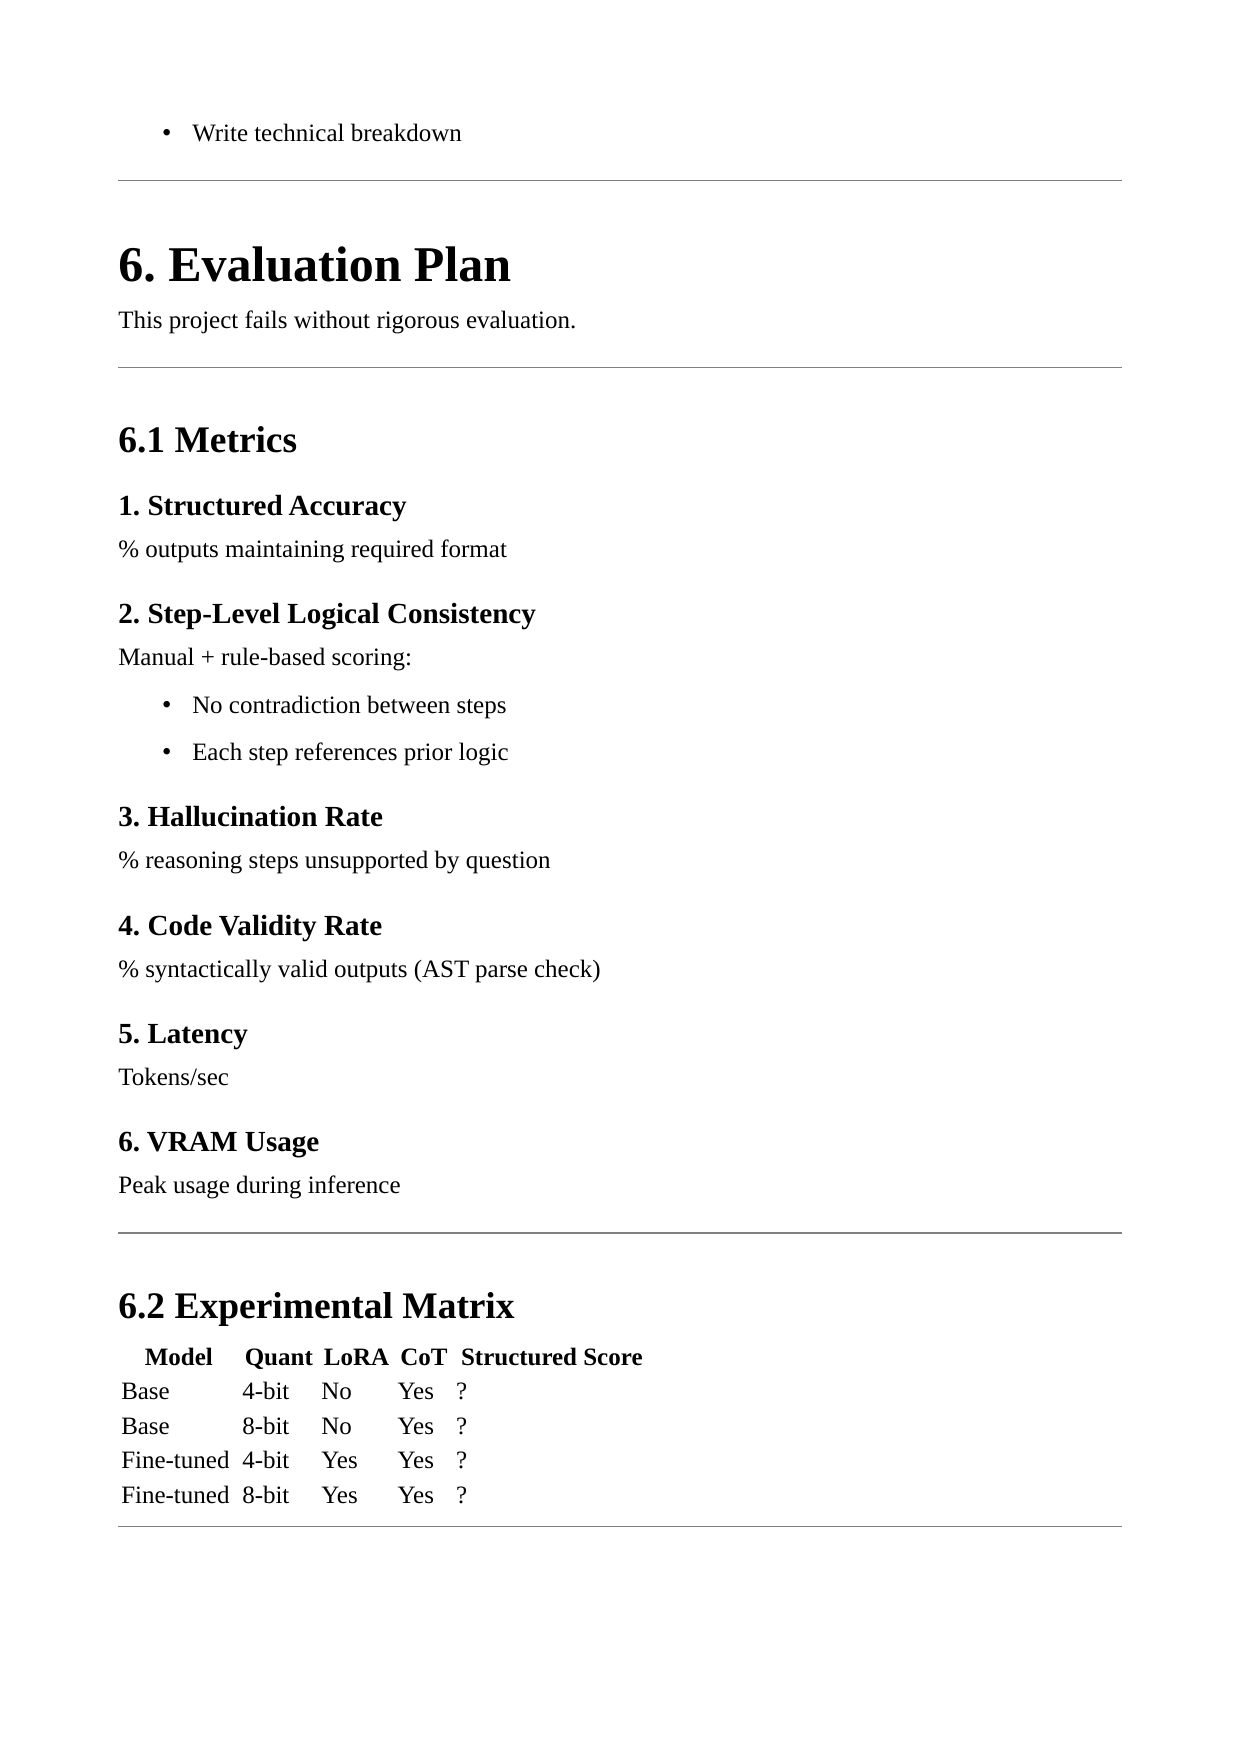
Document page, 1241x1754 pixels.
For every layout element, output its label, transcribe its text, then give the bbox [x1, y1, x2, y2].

table_cell No [318, 1408, 394, 1442]
subtitle 6.1 Metrics [118, 418, 1122, 461]
table_header Quant [239, 1339, 318, 1373]
table_cell ? [453, 1477, 650, 1512]
list Write technical breakdown [162, 118, 1122, 147]
table_cell Yes [318, 1443, 394, 1477]
text % reasoning steps unsupported by question [118, 846, 1122, 874]
table_cell 4-bit [239, 1443, 318, 1477]
list No contradiction between steps [162, 690, 1122, 718]
table_cell ? [453, 1373, 650, 1408]
table_cell 8-bit [239, 1408, 318, 1442]
table_cell Yes [395, 1408, 453, 1442]
text % syntactically valid outputs (AST parse check) [118, 954, 1122, 983]
text Manual + rule-based scoring: [118, 642, 1122, 671]
text Tokens/sec [118, 1062, 1122, 1091]
subtitle 4. Code Validity Rate [118, 908, 1122, 941]
table_cell Fine-tuned [118, 1443, 239, 1477]
subtitle 3. Hallucination Rate [118, 799, 1122, 833]
subtitle 5. Latency [118, 1016, 1122, 1049]
table_header Model [118, 1339, 239, 1373]
list Each step references prior logic [162, 737, 1122, 766]
table_header CoT [395, 1339, 453, 1373]
subtitle 2. Step-Level Logical Consistency [118, 596, 1122, 630]
table_cell Yes [395, 1443, 453, 1477]
table_cell Yes [395, 1477, 453, 1512]
table_cell Fine-tuned [118, 1477, 239, 1512]
table_cell Base [118, 1373, 239, 1408]
table_header Structured Score [453, 1339, 650, 1373]
table_cell Yes [318, 1477, 394, 1512]
table_cell ? [453, 1408, 650, 1442]
table_cell 4-bit [239, 1373, 318, 1408]
text This project fails without rigorous evaluation. [118, 305, 1122, 334]
subtitle 6. VRAM Usage [118, 1124, 1122, 1158]
text Peak usage during inference [118, 1170, 1122, 1199]
table_cell 8-bit [239, 1477, 318, 1512]
subtitle 6.2 Experimental Matrix [118, 1283, 1122, 1326]
table_cell ? [453, 1443, 650, 1477]
text % outputs maintaining required format [118, 534, 1122, 563]
table_cell No [318, 1373, 394, 1408]
table_cell Base [118, 1408, 239, 1442]
table_header LoRA [318, 1339, 394, 1373]
subtitle 1. Structured Accuracy [118, 488, 1122, 521]
table_cell Yes [395, 1373, 453, 1408]
subtitle 6. Evaluation Plan [118, 235, 1122, 292]
